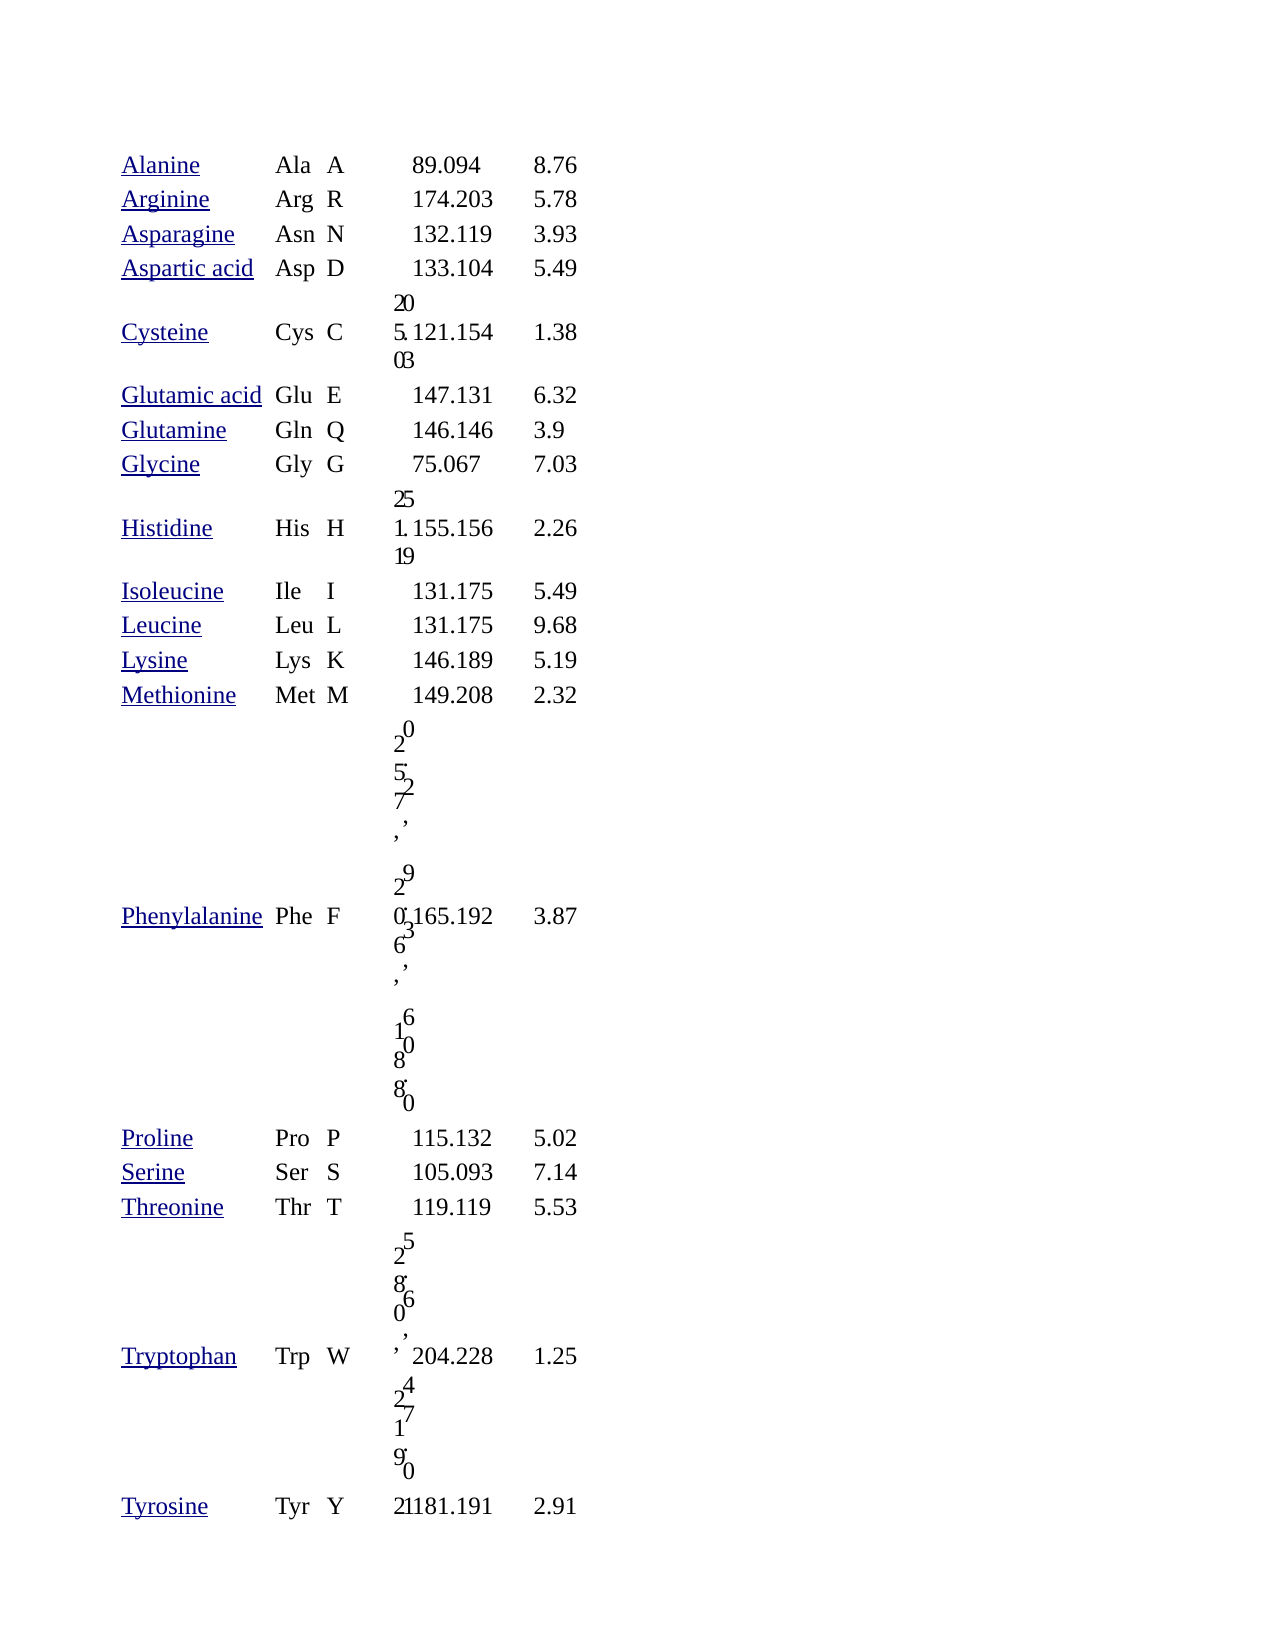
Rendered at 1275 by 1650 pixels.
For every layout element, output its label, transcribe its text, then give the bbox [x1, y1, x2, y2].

table_cell 5.49 [530, 573, 596, 608]
table_cell Arginine [118, 181, 272, 216]
table_cell 211 [390, 481, 399, 573]
table_cell Lysine [118, 642, 272, 677]
table_header Alanine [118, 147, 272, 181]
table_cell 181.191 [409, 1488, 530, 1523]
table_header [399, 147, 409, 181]
table_cell Gly [272, 446, 323, 481]
table_cell 5.78 [530, 181, 596, 216]
table_cell 105.093 [409, 1154, 530, 1189]
table_cell 0.3 [399, 295, 409, 367]
table_cell Tyr [272, 1488, 323, 1523]
table_cell T [324, 1189, 390, 1223]
table_cell W [324, 1224, 390, 1488]
table_cell 0.2, 9.3, 60.0 [399, 1037, 409, 1120]
table_cell 204.228 [409, 1224, 530, 1488]
table_cell His [272, 481, 323, 573]
table_cell [390, 216, 399, 251]
table_cell P [324, 1120, 390, 1154]
table_cell [399, 608, 409, 642]
table_cell [390, 1120, 399, 1154]
table_cell 9.68 [530, 608, 596, 642]
table_cell [390, 1189, 399, 1223]
table_cell 147.131 [409, 377, 530, 412]
table_cell 2.26 [530, 481, 596, 573]
table_cell [390, 251, 399, 285]
table_cell 250 [390, 285, 399, 377]
table_cell 1.4, 8.0, [399, 1488, 409, 1513]
table_cell 5.6, 47.0 [399, 1224, 409, 1406]
table_cell Gln [272, 412, 323, 446]
table_cell Lys [272, 642, 323, 677]
table_cell [399, 573, 409, 608]
table_cell 119.119 [409, 1189, 530, 1223]
table_cell Phe [272, 711, 323, 1120]
table_cell [399, 1189, 409, 1223]
table_cell 0.2, 9.3, 60.0 [399, 795, 409, 880]
table_cell C [324, 285, 390, 377]
table_cell 7.14 [530, 1154, 596, 1189]
table_cell Histidine [118, 481, 272, 573]
table_cell [390, 642, 399, 677]
table_cell M [324, 677, 390, 711]
table_cell 5.53 [530, 1189, 596, 1223]
table_cell Trp [272, 1224, 323, 1488]
table_cell [390, 412, 399, 446]
table_cell Aspartic acid [118, 251, 272, 285]
table_header A [324, 147, 390, 181]
table_cell 149.208 [409, 677, 530, 711]
table_cell 146.146 [409, 412, 530, 446]
table_cell Tyrosine [118, 1488, 272, 1523]
table_cell 2.32 [530, 677, 596, 711]
table_cell [390, 181, 399, 216]
table_cell 5.49 [530, 251, 596, 285]
table_cell 5.9 [399, 564, 409, 573]
table_cell Isoleucine [118, 573, 272, 608]
table_cell [399, 412, 409, 446]
table_cell Met [272, 677, 323, 711]
table_cell 7.03 [530, 446, 596, 481]
table_cell Arg [272, 181, 323, 216]
table_cell Serine [118, 1154, 272, 1189]
table_cell 5.9 [399, 507, 409, 563]
table_cell 132.119 [409, 216, 530, 251]
table_cell [390, 377, 399, 412]
table_cell Q [324, 412, 390, 446]
table_cell 3.9 [530, 412, 596, 446]
table_cell E [324, 377, 390, 412]
table_cell 6.32 [530, 377, 596, 412]
table_cell [399, 642, 409, 677]
table_cell F [324, 711, 390, 1120]
table_cell N [324, 216, 390, 251]
table_cell I [324, 573, 390, 608]
table_cell H [324, 481, 390, 573]
table_cell Threonine [118, 1189, 272, 1223]
table_cell Asn [272, 216, 323, 251]
table_cell 174.203 [409, 181, 530, 216]
table_cell 0.2, 9.3, 60.0 [399, 938, 409, 1038]
table_cell S [324, 1154, 390, 1189]
table_cell 1.38 [530, 285, 596, 377]
table_cell 121.154 [409, 285, 530, 377]
table_cell [399, 677, 409, 711]
table_cell Glycine [118, 446, 272, 481]
table_header Ala [272, 147, 323, 181]
table_cell [390, 1154, 399, 1189]
table_cell 75.067 [409, 446, 530, 481]
table_cell [399, 1120, 409, 1154]
table_cell K [324, 642, 390, 677]
table_cell G [324, 446, 390, 481]
table_cell 257, 206, 188 [390, 711, 399, 1120]
table_cell Y [324, 1488, 390, 1523]
table_cell [399, 181, 409, 216]
table_cell 280, 219 [390, 1224, 399, 1488]
table_cell 5.9 [399, 497, 409, 506]
table_cell Leu [272, 608, 323, 642]
table_cell 131.175 [409, 608, 530, 642]
table_cell Leucine [118, 608, 272, 642]
table_cell Glutamic acid [118, 377, 272, 412]
table_cell 5.19 [530, 642, 596, 677]
table_cell Ile [272, 573, 323, 608]
table_cell [399, 251, 409, 285]
table_cell [390, 573, 399, 608]
table_cell Glu [272, 377, 323, 412]
table_cell 5.9 [399, 481, 409, 493]
table_cell 0.3 [399, 285, 409, 297]
table_cell 2.91 [530, 1488, 596, 1523]
table_cell Cys [272, 285, 323, 377]
table_cell 0.3 [399, 367, 409, 377]
table_cell [399, 446, 409, 481]
table_cell 0.2, 9.3, 60.0 [399, 711, 409, 793]
table_cell [390, 677, 399, 711]
table_cell L [324, 608, 390, 642]
table_cell Asp [272, 251, 323, 285]
table_cell Asparagine [118, 216, 272, 251]
table_cell 146.189 [409, 642, 530, 677]
table_cell [399, 216, 409, 251]
table_cell 0.2, 9.3, 60.0 [399, 881, 409, 937]
table_cell 133.104 [409, 251, 530, 285]
table_cell 155.156 [409, 481, 530, 573]
table_cell Phenylalanine [118, 711, 272, 1120]
table_cell [399, 377, 409, 412]
table_header [390, 147, 399, 181]
table_cell Proline [118, 1120, 272, 1154]
table_cell 3.87 [530, 711, 596, 1120]
table_cell Thr [272, 1189, 323, 1223]
table_cell 115.132 [409, 1120, 530, 1154]
table_cell R [324, 181, 390, 216]
table_header 89.094 [409, 147, 530, 181]
table_cell 274, 222, 193 [390, 1488, 399, 1523]
table_cell D [324, 251, 390, 285]
table_cell Cysteine [118, 285, 272, 377]
table_cell [399, 1154, 409, 1189]
table_cell [390, 608, 399, 642]
table_cell Pro [272, 1120, 323, 1154]
table_header 8.76 [530, 147, 596, 181]
table_cell Methionine [118, 677, 272, 711]
table_cell 5.02 [530, 1120, 596, 1154]
table_cell Glutamine [118, 412, 272, 446]
table_cell Ser [272, 1154, 323, 1189]
table_cell Tryptophan [118, 1224, 272, 1488]
table_cell 1.25 [530, 1224, 596, 1488]
table_cell 165.192 [409, 711, 530, 1120]
table_cell [390, 446, 399, 481]
table_cell 3.93 [530, 216, 596, 251]
table_cell 5.6, 47.0 [399, 1407, 409, 1488]
table_cell 131.175 [409, 573, 530, 608]
